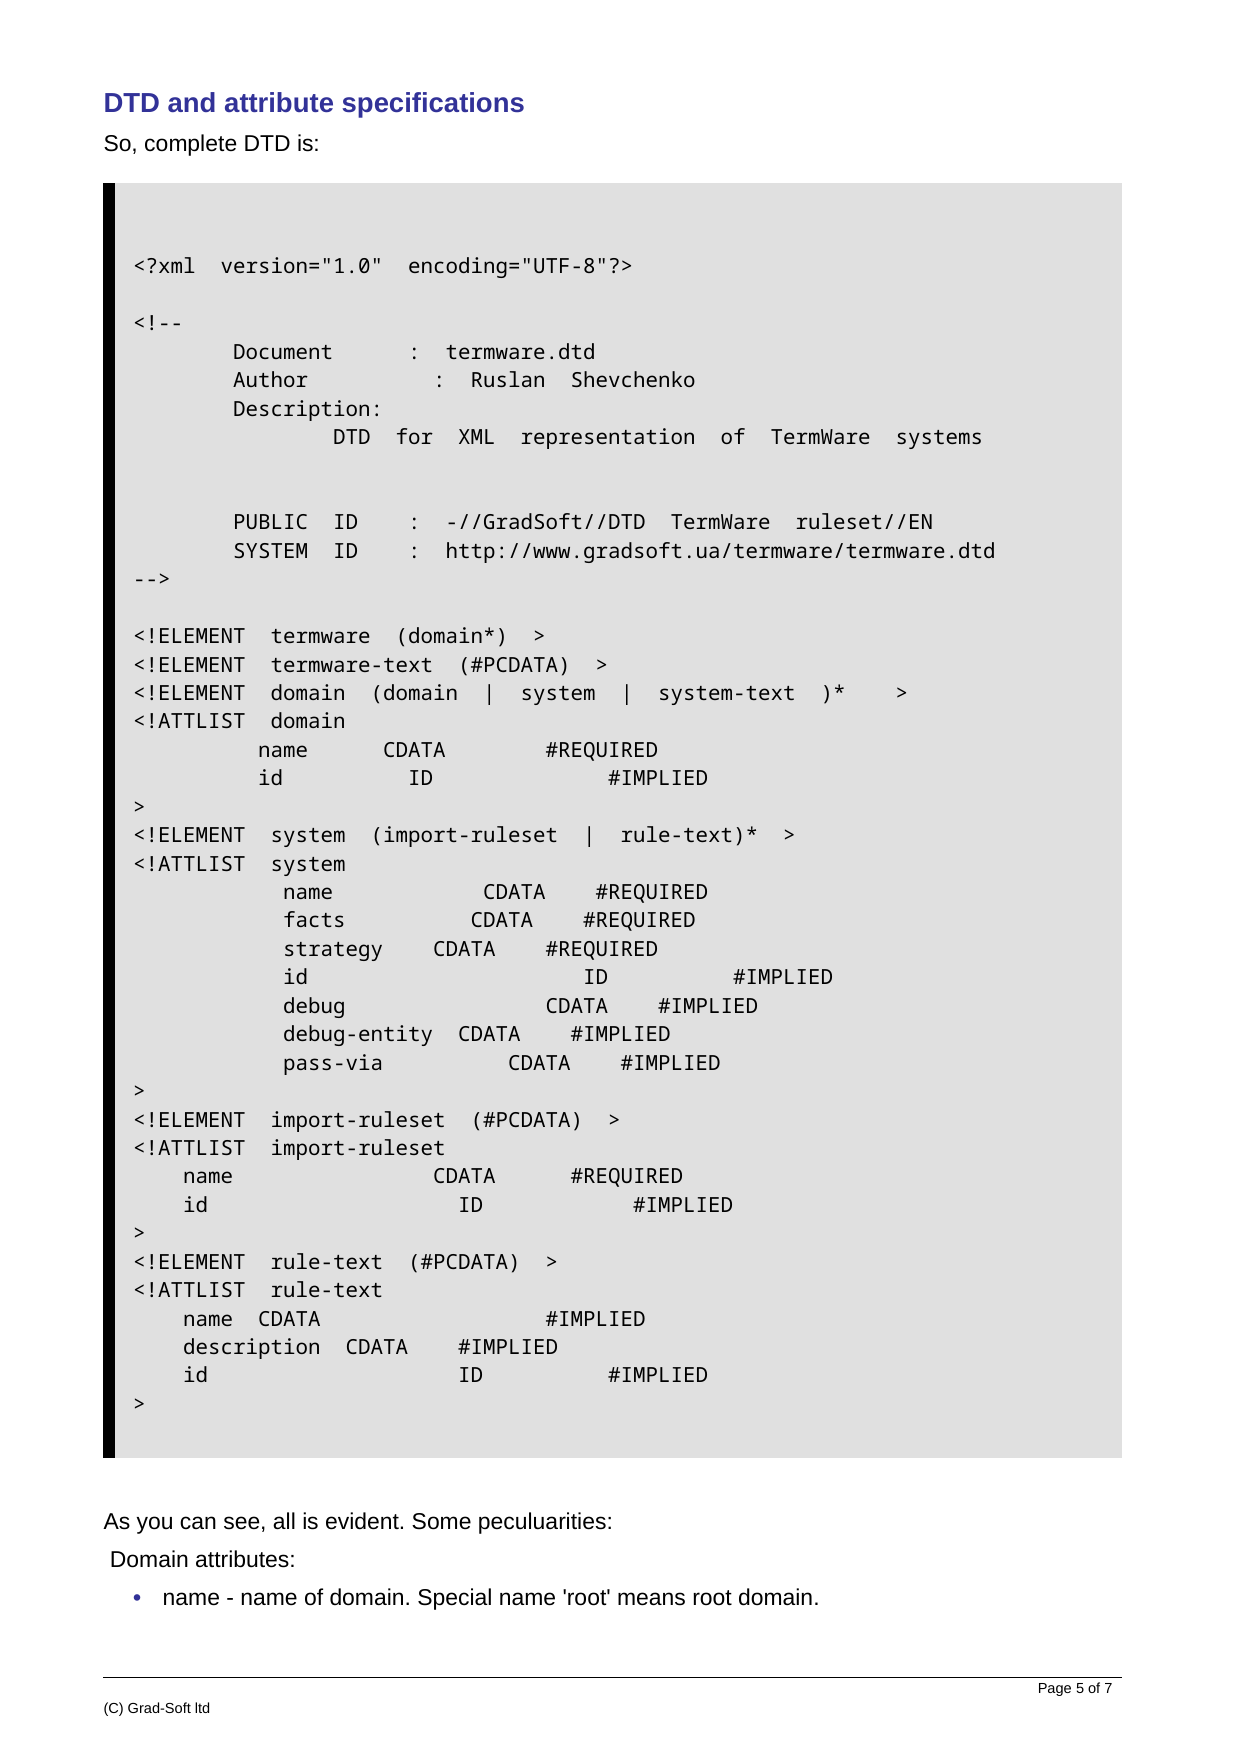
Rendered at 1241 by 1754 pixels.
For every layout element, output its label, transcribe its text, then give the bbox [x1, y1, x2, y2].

list > [115, 1076, 1122, 1105]
list facts CDATA #REQUIRED [115, 906, 1122, 934]
list <!ELEMENT import-ruleset (#PCDATA) > [115, 1105, 1122, 1133]
list id ID #IMPLIED [115, 962, 1122, 991]
subtitle DTD and attribute specifications [103, 87, 1122, 118]
list <!ATTLIST rule-text [115, 1275, 1122, 1304]
list DTD for XML representation of TermWare systems [115, 422, 1122, 451]
list debug-entity CDATA #IMPLIED [115, 1019, 1122, 1048]
list <!ELEMENT rule-text (#PCDATA) > [115, 1247, 1122, 1275]
list > [115, 792, 1122, 820]
text As you can see, all is evident. Some peculuarities: [103, 1508, 1122, 1534]
list Description: [115, 394, 1122, 422]
list strategy CDATA #REQUIRED [115, 934, 1122, 962]
list pass-via CDATA #IMPLIED [115, 1048, 1122, 1076]
list <!-- [115, 308, 1122, 337]
list description CDATA #IMPLIED [115, 1332, 1122, 1361]
list name CDATA #IMPLIED [115, 1304, 1122, 1332]
list name CDATA #REQUIRED [115, 735, 1122, 763]
list name CDATA #REQUIRED [115, 1162, 1122, 1190]
list id ID #IMPLIED [115, 1190, 1122, 1218]
list Document : termware.dtd [115, 337, 1122, 365]
list debug CDATA #IMPLIED [115, 991, 1122, 1019]
list <!ELEMENT termware-text (#PCDATA) > [115, 650, 1122, 678]
list <!ATTLIST domain [115, 707, 1122, 735]
list <!ATTLIST system [115, 849, 1122, 877]
list > [115, 1389, 1122, 1417]
list id ID #IMPLIED [115, 763, 1122, 792]
list <!ELEMENT domain (domain | system | system-text )* > [115, 678, 1122, 707]
text Domain attributes: [103, 1546, 1122, 1572]
list <?xml version="1.0" encoding="UTF-8"?> [115, 252, 1122, 280]
text So, complete DTD is: [103, 130, 1122, 157]
list --> [115, 564, 1122, 593]
list <!ELEMENT system (import-ruleset | rule-text)* > [115, 820, 1122, 849]
list name - name of domain. Special name 'root' means root domain. [133, 1584, 1122, 1610]
list id ID #IMPLIED [115, 1361, 1122, 1389]
list <!ATTLIST import-ruleset [115, 1133, 1122, 1162]
list PUBLIC ID : -//GradSoft//DTD TermWare ruleset//EN [115, 507, 1122, 536]
list <!ELEMENT termware (domain*) > [115, 621, 1122, 650]
list > [115, 1218, 1122, 1247]
list SYSTEM ID : http://www.gradsoft.ua/termware/termware.dtd [115, 536, 1122, 564]
list Author : Ruslan Shevchenko [115, 365, 1122, 394]
list name CDATA #REQUIRED [115, 877, 1122, 906]
